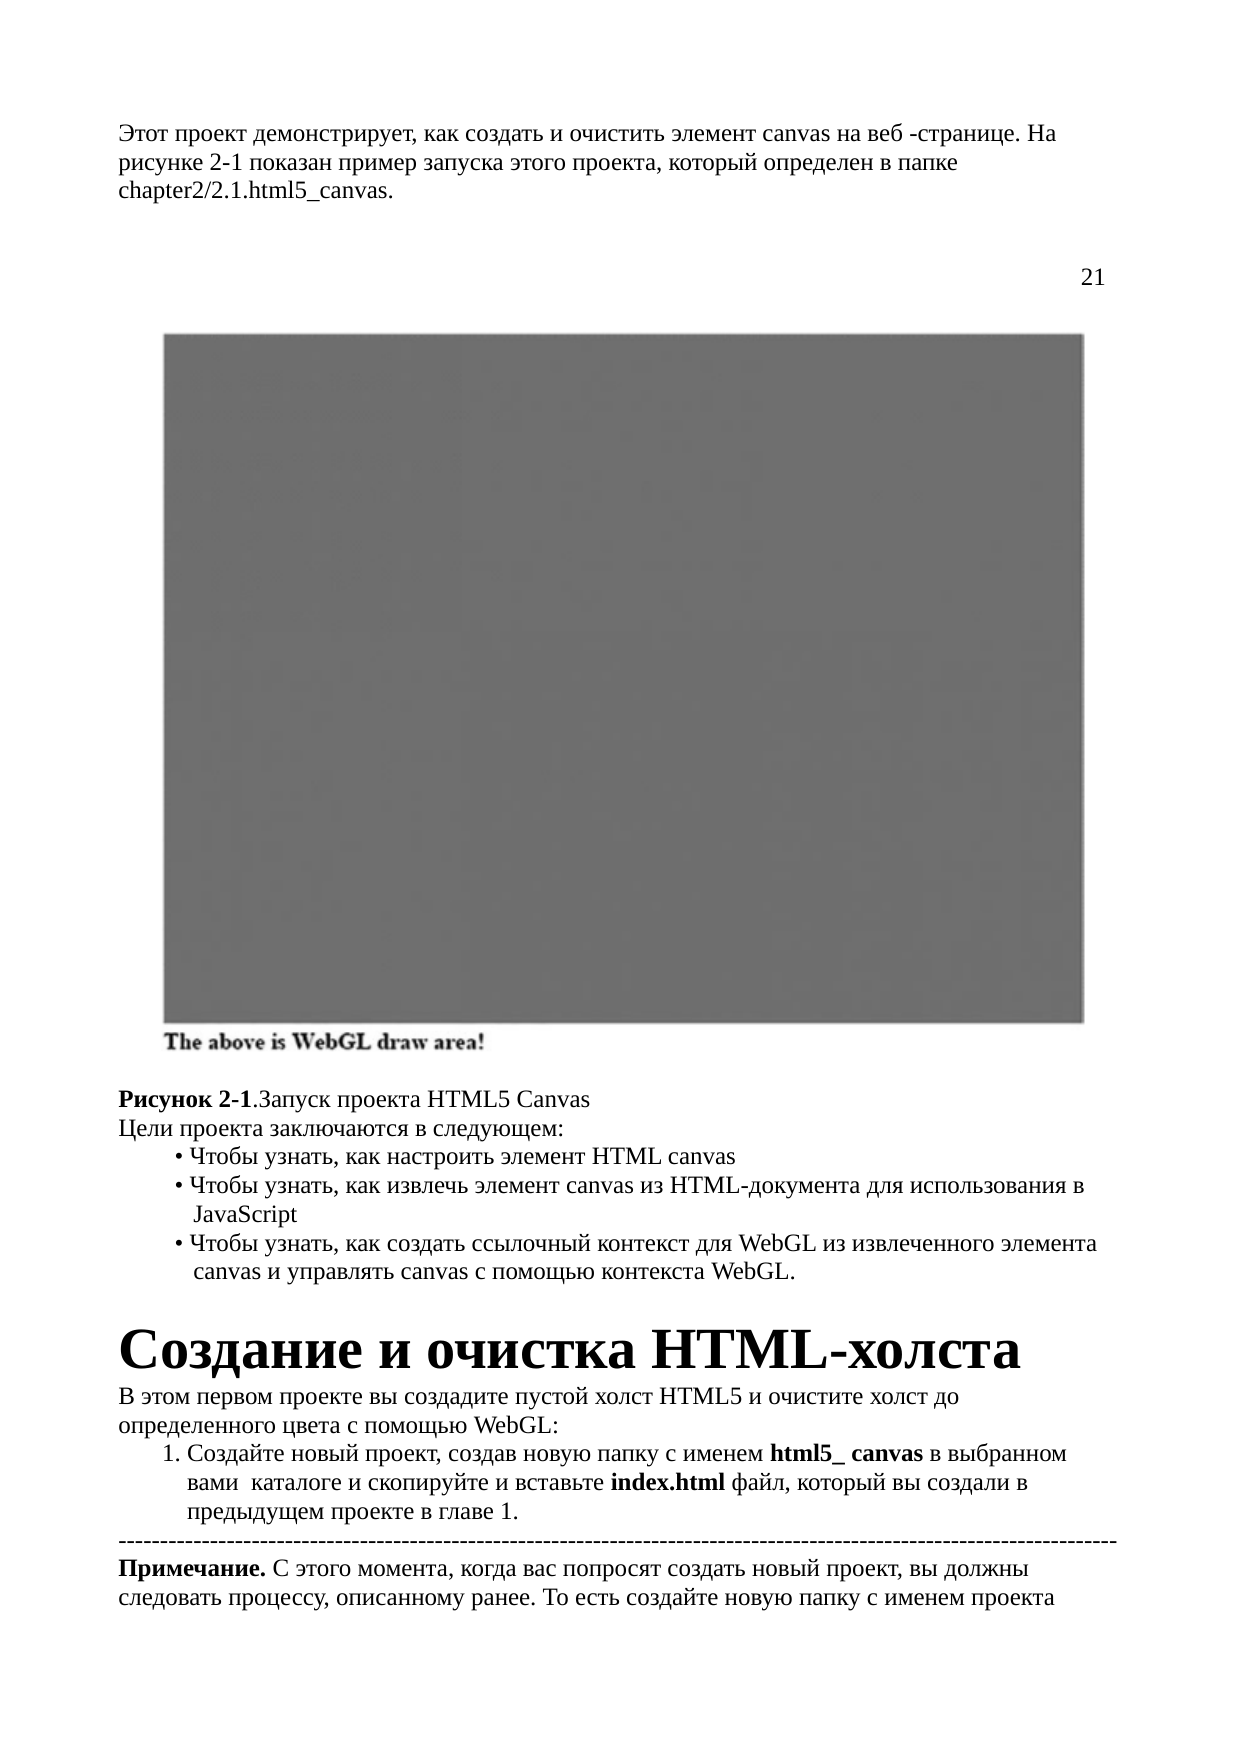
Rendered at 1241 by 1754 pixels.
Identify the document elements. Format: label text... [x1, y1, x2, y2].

text вами каталоге и скопируйте и вставьте index.html файл, который вы создали в [118, 1467, 1122, 1496]
text • Чтобы узнать, как извлечь элемент canvas из HTML-документа для использования в [118, 1170, 1122, 1199]
text • Чтобы узнать, как создать ссылочный контекст для WebGL из извлеченного элемента [118, 1228, 1122, 1256]
text Рисунок 2-1.Запуск проекта HTML5 Canvas [118, 1084, 1122, 1113]
text • Чтобы узнать, как настроить элемент HTML canvas [118, 1141, 1122, 1170]
text JavaScript [118, 1199, 1122, 1228]
text Цели проекта заключаются в следующем: [118, 1113, 1122, 1141]
text Создание и очистка HTML-холста [118, 1314, 1122, 1381]
text canvas и управлять canvas с помощью контекста WebGL. [118, 1256, 1122, 1285]
text Примечание. С этого момента, когда вас попросят создать новый проект, вы должны следовать процессу, описанному ранее. То есть создайте новую папку с именем проекта [118, 1553, 1122, 1611]
text предыдущем проекте в главе 1. [118, 1496, 1122, 1525]
picture [150, 330, 1091, 1056]
text Этот проект демонстрирует, как создать и очистить элемент canvas на веб -странице. На рисунке 2-1 показан пример запуска этого проекта, который определен в папке [118, 118, 1122, 176]
text chapter2/2.1.html5_canvas. [118, 176, 1122, 204]
text определенного цвета с помощью WebGL: [118, 1410, 1122, 1438]
text ------------------------------------------------------------------------------------------------------------------------ [118, 1525, 1122, 1553]
text 1. Создайте новый проект, создав новую папку с именем html5_ canvas в выбранном [118, 1438, 1122, 1467]
text В этом первом проекте вы создадите пустой холст HTML5 и очистите холст до [118, 1381, 1122, 1410]
text 21 [118, 262, 1122, 291]
